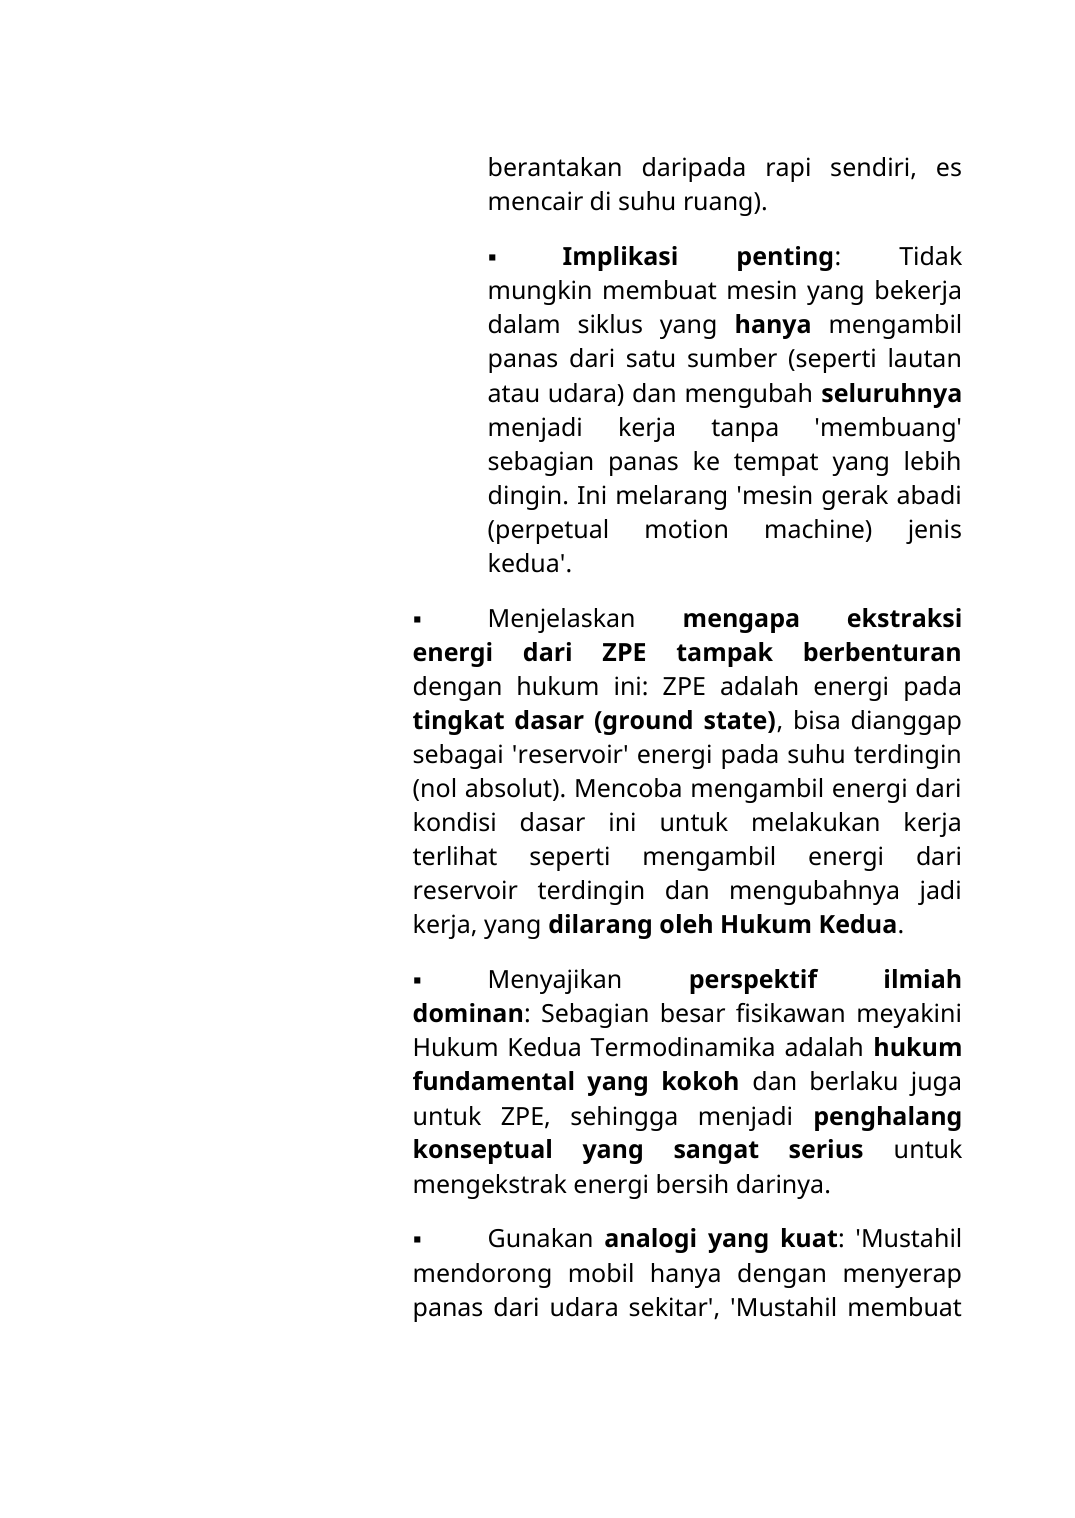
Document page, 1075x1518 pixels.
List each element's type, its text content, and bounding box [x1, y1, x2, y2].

list Alam semesta memiliki kecenderungan alami menuju ketidakteraturan (entropi) yang lebih besar (contoh: kamar lebih mudah berantakan daripada rapi sendiri, es mencair di suhu ruang). [487, 150, 962, 218]
list Implikasi penting: Tidak mungkin membuat mesin yang bekerja dalam siklus yang hanya mengambil panas dari satu sumber (seperti lautan atau udara) dan mengubah seluruhnya menjadi kerja tanpa 'membuang' sebagian panas ke tempat yang lebih dingin. Ini melarang 'mesin gerak abadi (perpetual motion machine) jenis kedua'. [487, 239, 962, 579]
list Menjelaskan mengapa ekstraksi energi dari ZPE tampak berbenturan dengan hukum ini: ZPE adalah energi pada tingkat dasar (ground state), bisa dianggap sebagai 'reservoir' energi pada suhu terdingin (nol absolut). Mencoba mengambil energi dari kondisi dasar ini untuk melakukan kerja terlihat seperti mengambil energi dari reservoir terdingin dan mengubahnya jadi kerja, yang dilarang oleh Hukum Kedua. [412, 600, 962, 941]
list Menyajikan perspektif ilmiah dominan: Sebagian besar fisikawan meyakini Hukum Kedua Termodinamika adalah hukum fundamental yang kokoh dan berlaku juga untuk ZPE, sehingga menjadi penghalang konseptual yang sangat serius untuk mengekstrak energi bersih darinya. [412, 962, 962, 1200]
list Gunakan analogi yang kuat: 'Mustahil mendorong mobil hanya dengan menyerap panas dari udara sekitar', 'Mustahil membuat air mengalir dari tempat rendah ke tinggi tanpa pompa (input energi)'. [412, 1221, 962, 1323]
